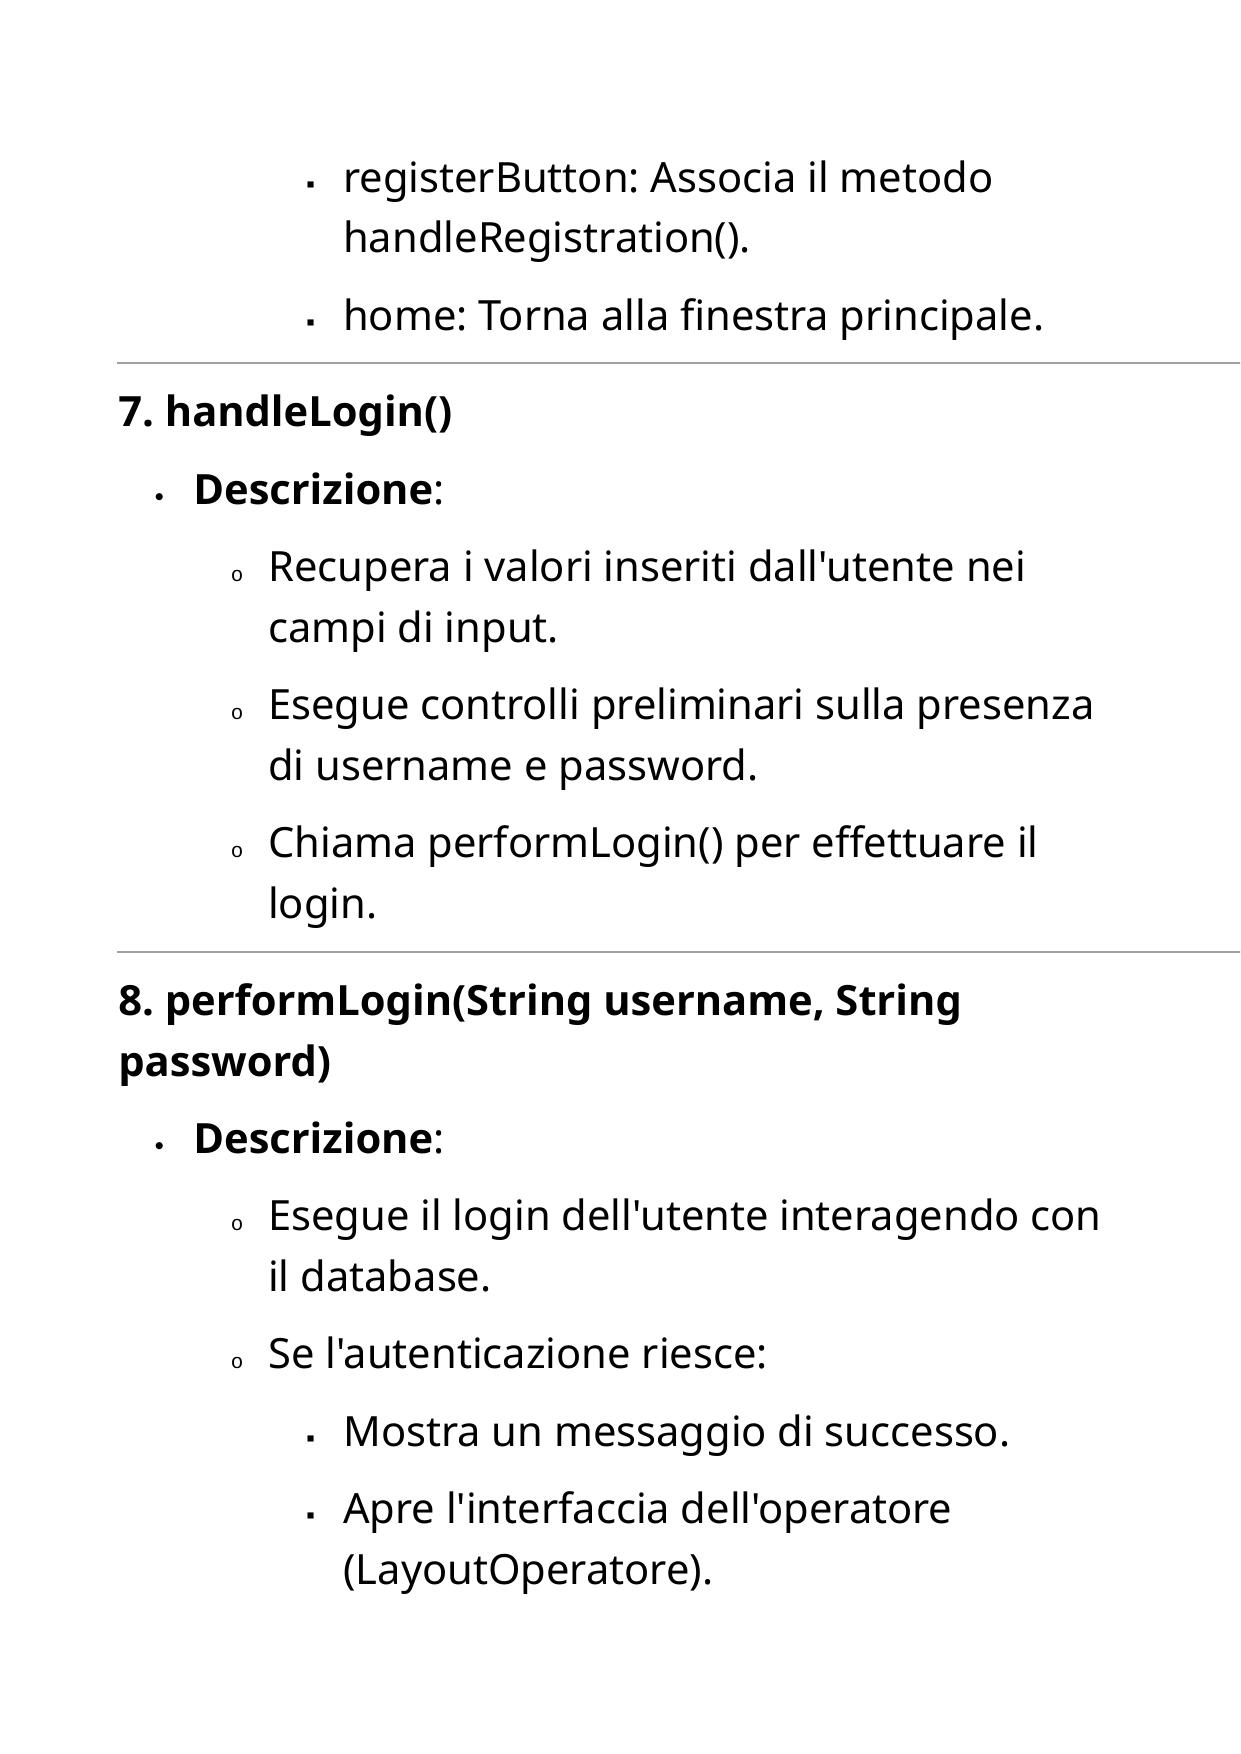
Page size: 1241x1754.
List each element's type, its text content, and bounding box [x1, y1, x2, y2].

list Esegue controlli preliminari sulla presenza di username e password. [231, 675, 1122, 793]
list Esegue il login dell'utente interagendo con il database. [231, 1186, 1122, 1304]
list Descrizione: [156, 460, 1122, 516]
list Descrizione: [156, 1109, 1122, 1166]
list registerButton: Associa il metodo handleRegistration(). [306, 148, 1122, 265]
list home: Torna alla finestra principale. [306, 286, 1122, 342]
list Recupera i valori inseriti dall'utente nei campi di input. [231, 537, 1122, 654]
list Mostra un messaggio di successo. [306, 1402, 1122, 1458]
text 8. performLogin(String username, String password) [118, 971, 1122, 1088]
list Apre l'interfaccia dell'operatore (LayoutOperatore). [306, 1479, 1122, 1597]
text 7. handleLogin() [118, 382, 1122, 439]
list Chiama performLogin() per effettuare il login. [231, 813, 1122, 931]
list Se l'autenticazione riesce: [231, 1324, 1122, 1381]
